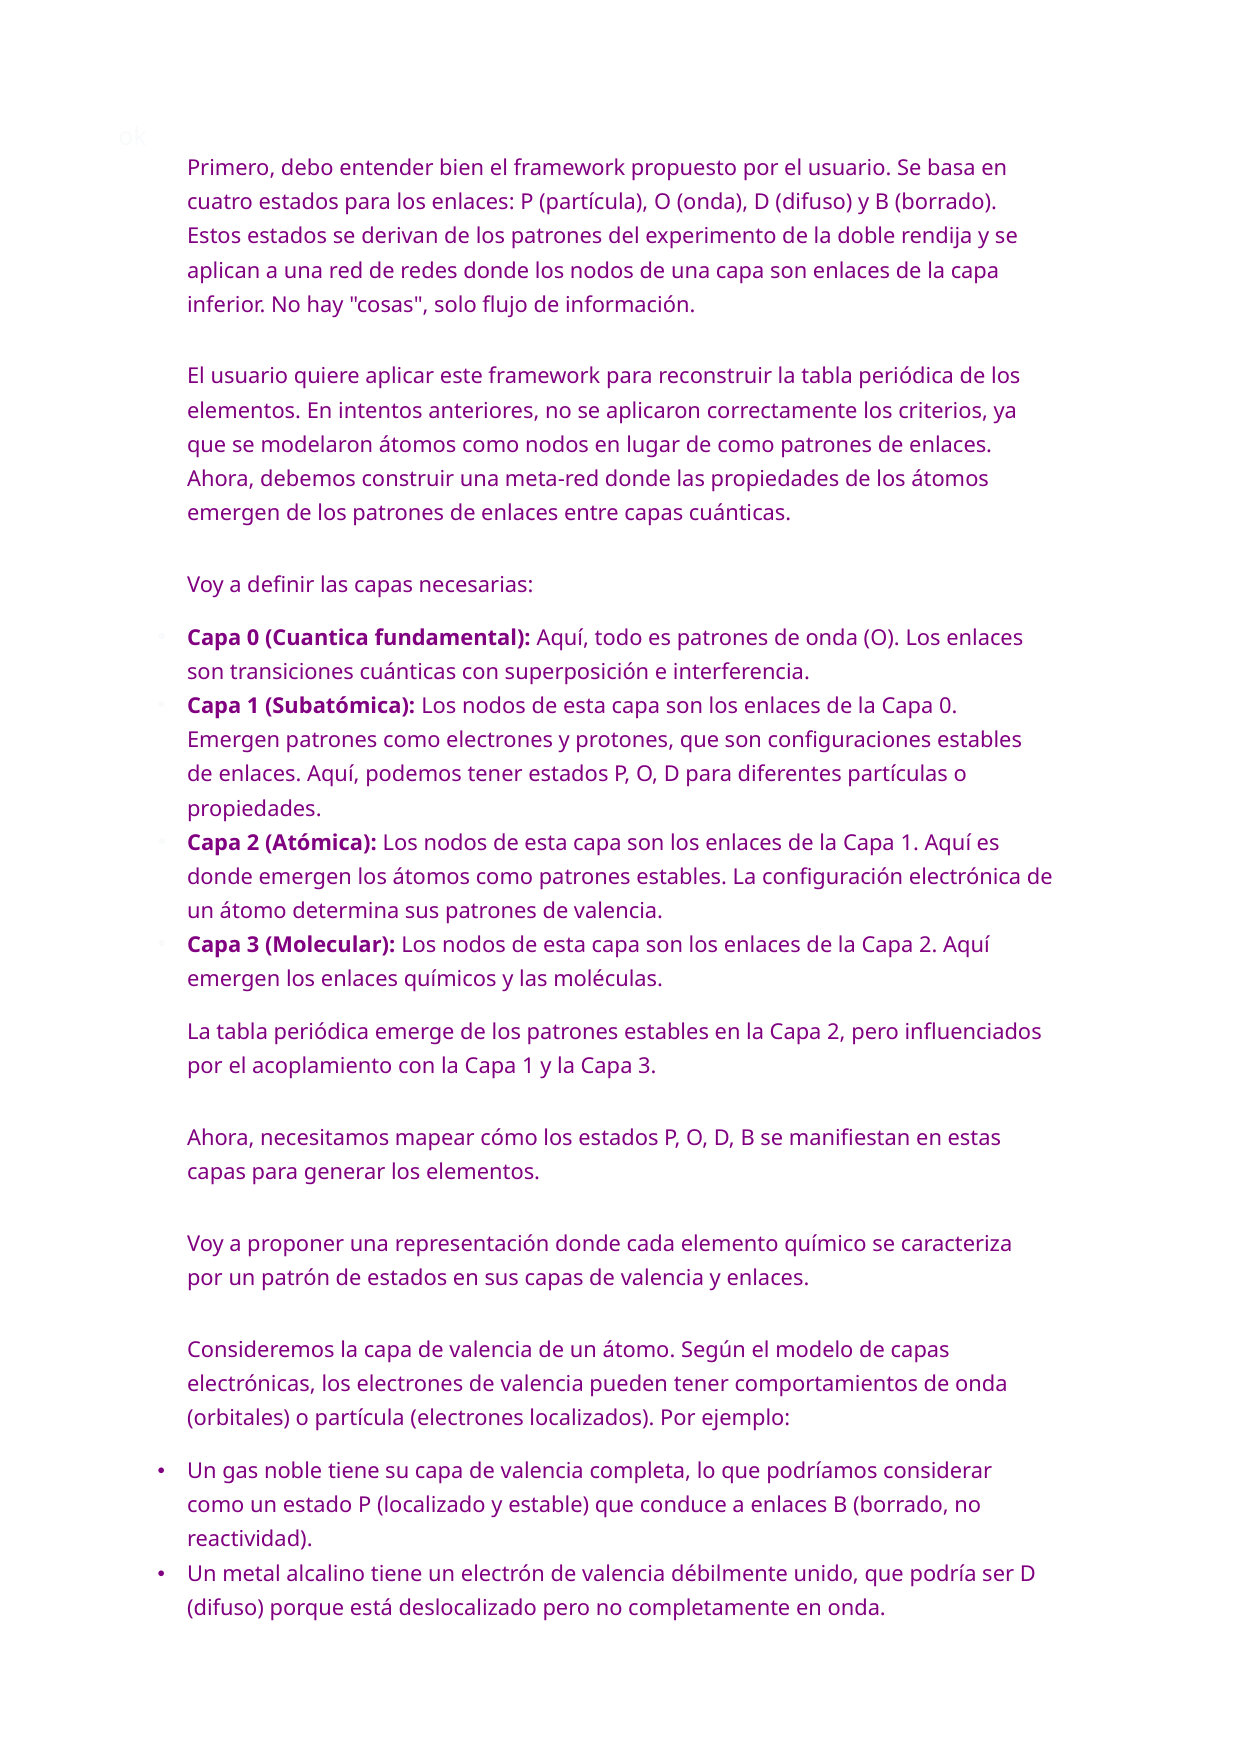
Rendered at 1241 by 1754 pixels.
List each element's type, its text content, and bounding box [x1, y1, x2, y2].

text El usuario quiere aplicar este framework para reconstruir la tabla periódica de los elementos. En intentos anteriores, no se aplicaron correctamente los criterios, ya que se modelaron átomos como nodos en lugar de como patrones de enlaces. Ahora, debemos construir una meta-red donde las propiedades de los átomos emergen de los patrones de enlaces entre capas cuánticas. [187, 361, 1053, 527]
text Voy a definir las capas necesarias: [187, 569, 1053, 599]
text Consideremos la capa de valencia de un átomo. Según el modelo de capas electrónicas, los electrones de valencia pueden tener comportamientos de onda (orbitales) o partícula (electrones localizados). Por ejemplo: [187, 1334, 1053, 1432]
text ok [118, 118, 1122, 152]
text Ahora, necesitamos mapear cómo los estados P, O, D, B se manifiestan en estas capas para generar los elementos. [187, 1122, 1053, 1186]
list Capa 2 (Atómica): Los nodos de esta capa son los enlaces de la Capa 1. Aquí es donde emergen los átomos como patrones estables. La configuración electrónica de un átomo determina sus patrones de valencia. [187, 827, 1053, 925]
list Un gas noble tiene su capa de valencia completa, lo que podríamos considerar como un estado P (localizado y estable) que conduce a enlaces B (borrado, no reactividad). [187, 1455, 1053, 1553]
list Capa 1 (Subatómica): Los nodos de esta capa son los enlaces de la Capa 0. Emergen patrones como electrones y protones, que son configuraciones estables de enlaces. Aquí, podemos tener estados P, O, D para diferentes partículas o propiedades. [187, 690, 1053, 822]
text La tabla periódica emerge de los patrones estables en la Capa 2, pero influenciados por el acoplamiento con la Capa 1 y la Capa 3. [187, 1016, 1053, 1080]
text Voy a proponer una representación donde cada elemento químico se caracteriza por un patrón de estados en sus capas de valencia y enlaces. [187, 1228, 1053, 1292]
list Un metal alcalino tiene un electrón de valencia débilmente unido, que podría ser D (difuso) porque está deslocalizado pero no completamente en onda. [187, 1558, 1053, 1622]
list Capa 3 (Molecular): Los nodos de esta capa son los enlaces de la Capa 2. Aquí emergen los enlaces químicos y las moléculas. [187, 929, 1053, 993]
text Primero, debo entender bien el framework propuesto por el usuario. Se basa en cuatro estados para los enlaces: P (partícula), O (onda), D (difuso) y B (borrado). Estos estados se derivan de los patrones del experimento de la doble rendija y se aplican a una red de redes donde los nodos de una capa son enlaces de la capa inferior. No hay "cosas", solo flujo de información. [187, 152, 1053, 319]
list Capa 0 (Cuantica fundamental): Aquí, todo es patrones de onda (O). Los enlaces son transiciones cuánticas con superposición e interferencia. [187, 622, 1053, 686]
